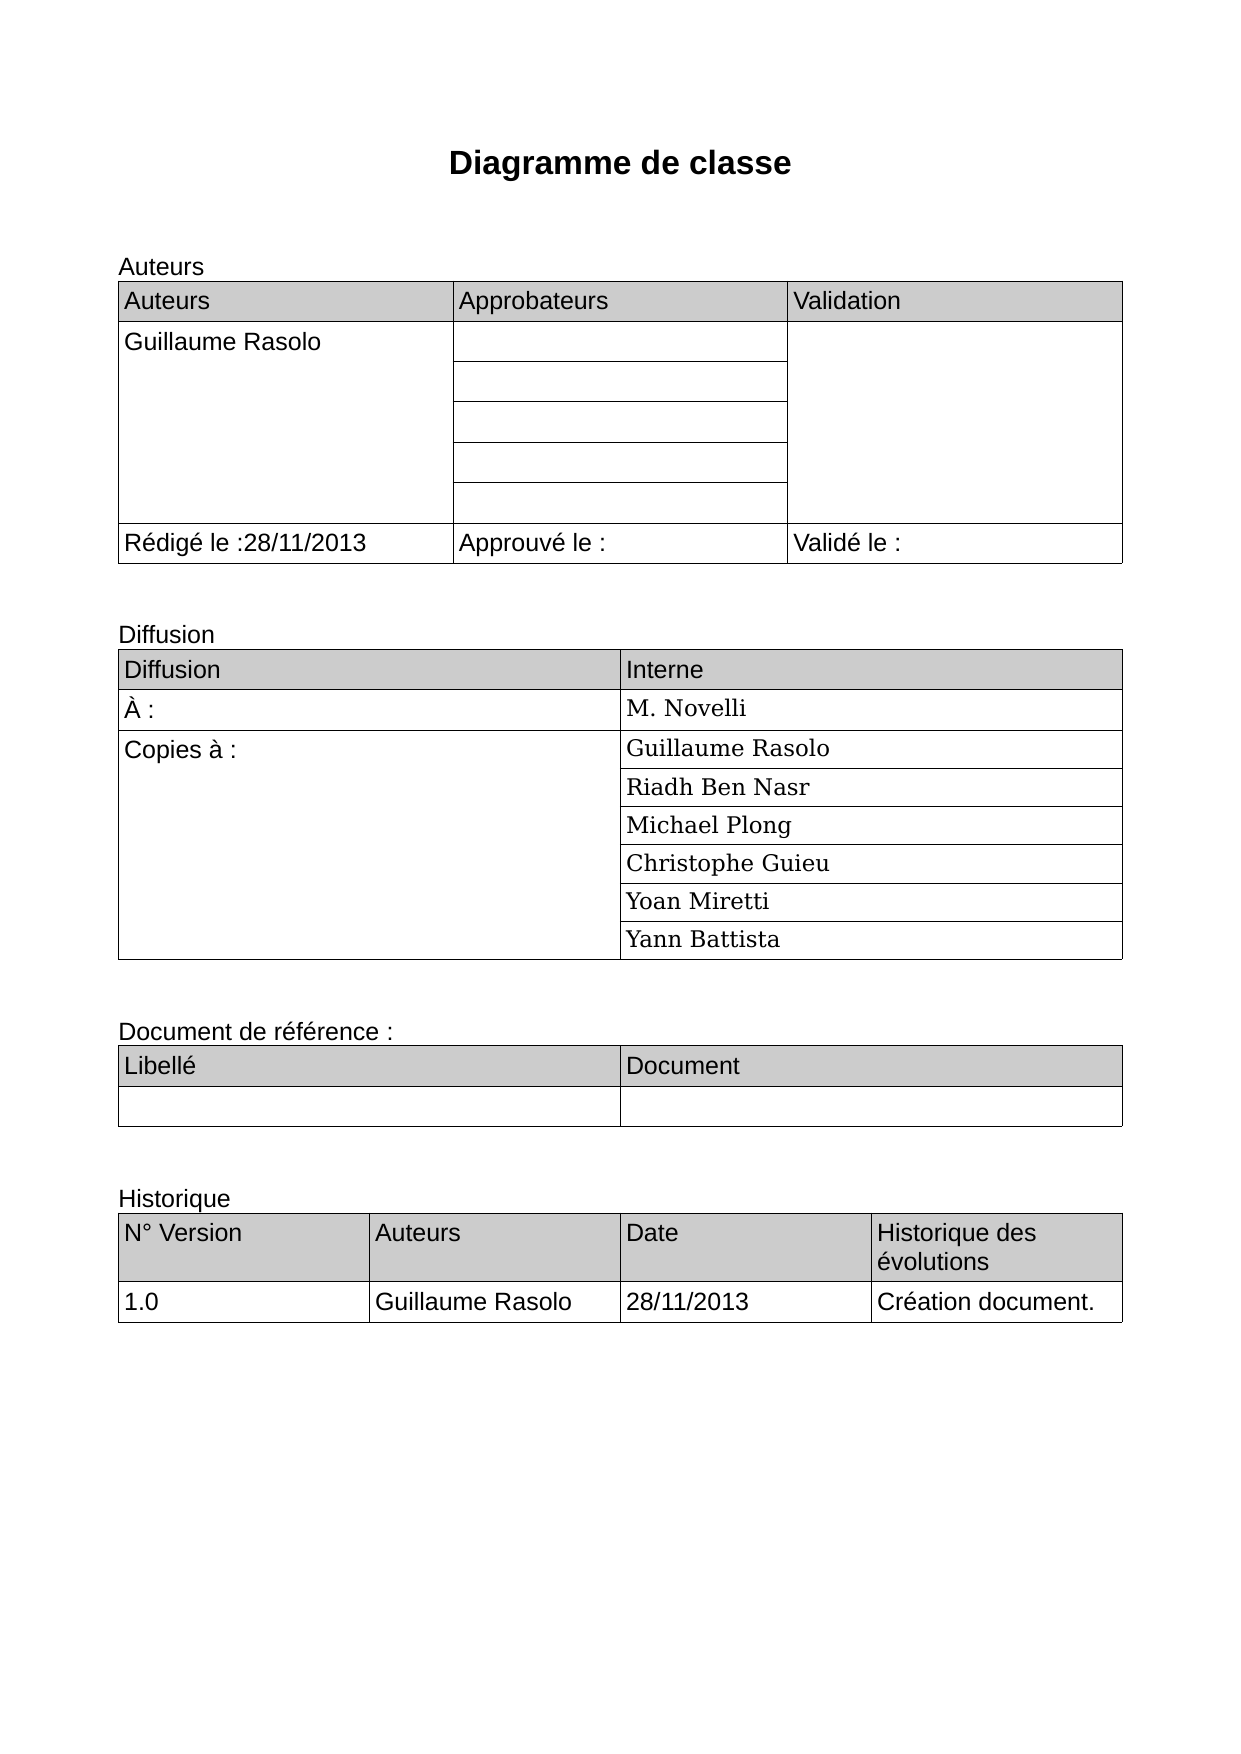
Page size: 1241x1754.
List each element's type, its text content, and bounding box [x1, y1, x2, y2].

table_cell [454, 443, 787, 482]
table_cell [621, 1087, 1122, 1126]
table_cell Copies à : [119, 731, 620, 959]
table_cell [454, 402, 787, 442]
table_header Diffusion [119, 650, 620, 689]
table_cell À : [119, 690, 620, 730]
table_header Date [621, 1214, 871, 1281]
table_cell Rédigé le :28/11/2013 [119, 524, 453, 563]
table_cell Approuvé le : [454, 524, 787, 563]
table_header Auteurs [370, 1214, 620, 1281]
table_cell [454, 322, 787, 361]
table_cell Riadh Ben Nasr [621, 769, 1122, 806]
table_header Auteurs [119, 282, 453, 321]
table_cell Christophe Guieu [621, 845, 1122, 883]
table_cell M. Novelli [621, 690, 1122, 730]
table_header Validation [788, 282, 1122, 321]
table_cell Création document. [872, 1282, 1122, 1322]
table_cell Guillaume Rasolo [370, 1282, 620, 1322]
table_cell [788, 322, 1122, 522]
table_cell Yoan Miretti [621, 884, 1122, 921]
table_header Interne [621, 650, 1122, 689]
table_header Document [621, 1046, 1122, 1086]
table_cell 1.0 [119, 1282, 369, 1322]
table_cell Guillaume Rasolo [119, 322, 453, 522]
table_cell [454, 483, 787, 522]
text Auteurs [118, 252, 1122, 281]
table_cell [454, 362, 787, 401]
table_cell Validé le : [788, 524, 1122, 563]
table_header N° Version [119, 1214, 369, 1281]
table_cell Michael Plong [621, 807, 1122, 844]
text Document de référence : [118, 1017, 1122, 1045]
table_cell [119, 1087, 620, 1126]
table_header Approbateurs [454, 282, 787, 321]
subtitle Diagramme de classe [118, 143, 1122, 182]
table_header Libellé [119, 1046, 620, 1086]
table_header Historique des évolutions [872, 1214, 1122, 1281]
text Diffusion [118, 620, 1122, 649]
text Historique [118, 1184, 1122, 1212]
table_cell 28/11/2013 [621, 1282, 871, 1322]
table_cell Guillaume Rasolo [621, 731, 1122, 768]
table_cell Yann Battista [621, 922, 1122, 959]
